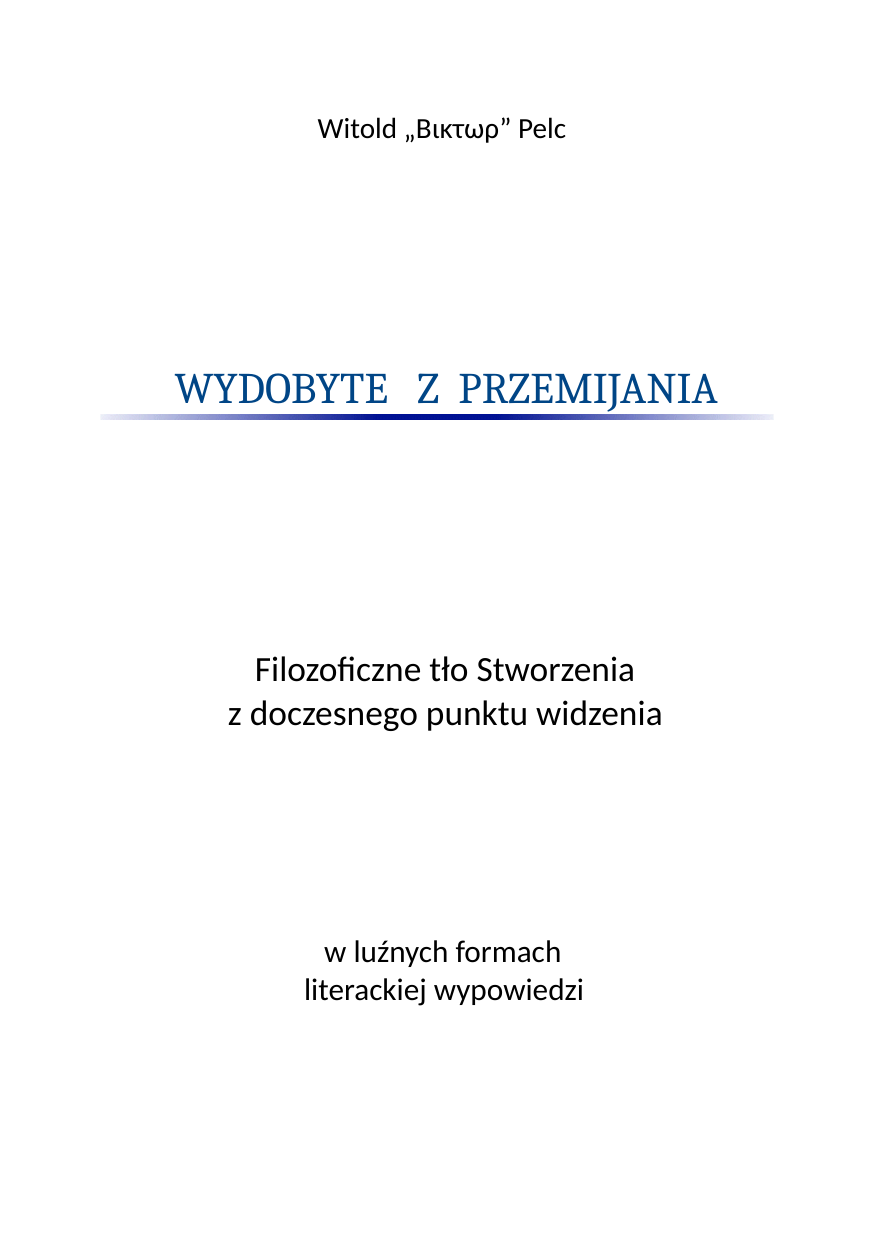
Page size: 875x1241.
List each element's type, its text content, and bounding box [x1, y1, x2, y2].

text literackiej wypowiedzi [94, 970, 779, 1008]
text w luźnych formach [94, 932, 779, 970]
text Filozoficzne tło Stworzenia [94, 647, 779, 691]
text Witold „Βικτωρ” Pelc [94, 110, 779, 146]
text z doczesnego punktu widzenia [94, 691, 779, 734]
picture [100, 414, 774, 420]
text WYDOBYTE Z PRZEMIJANIA [94, 364, 779, 414]
